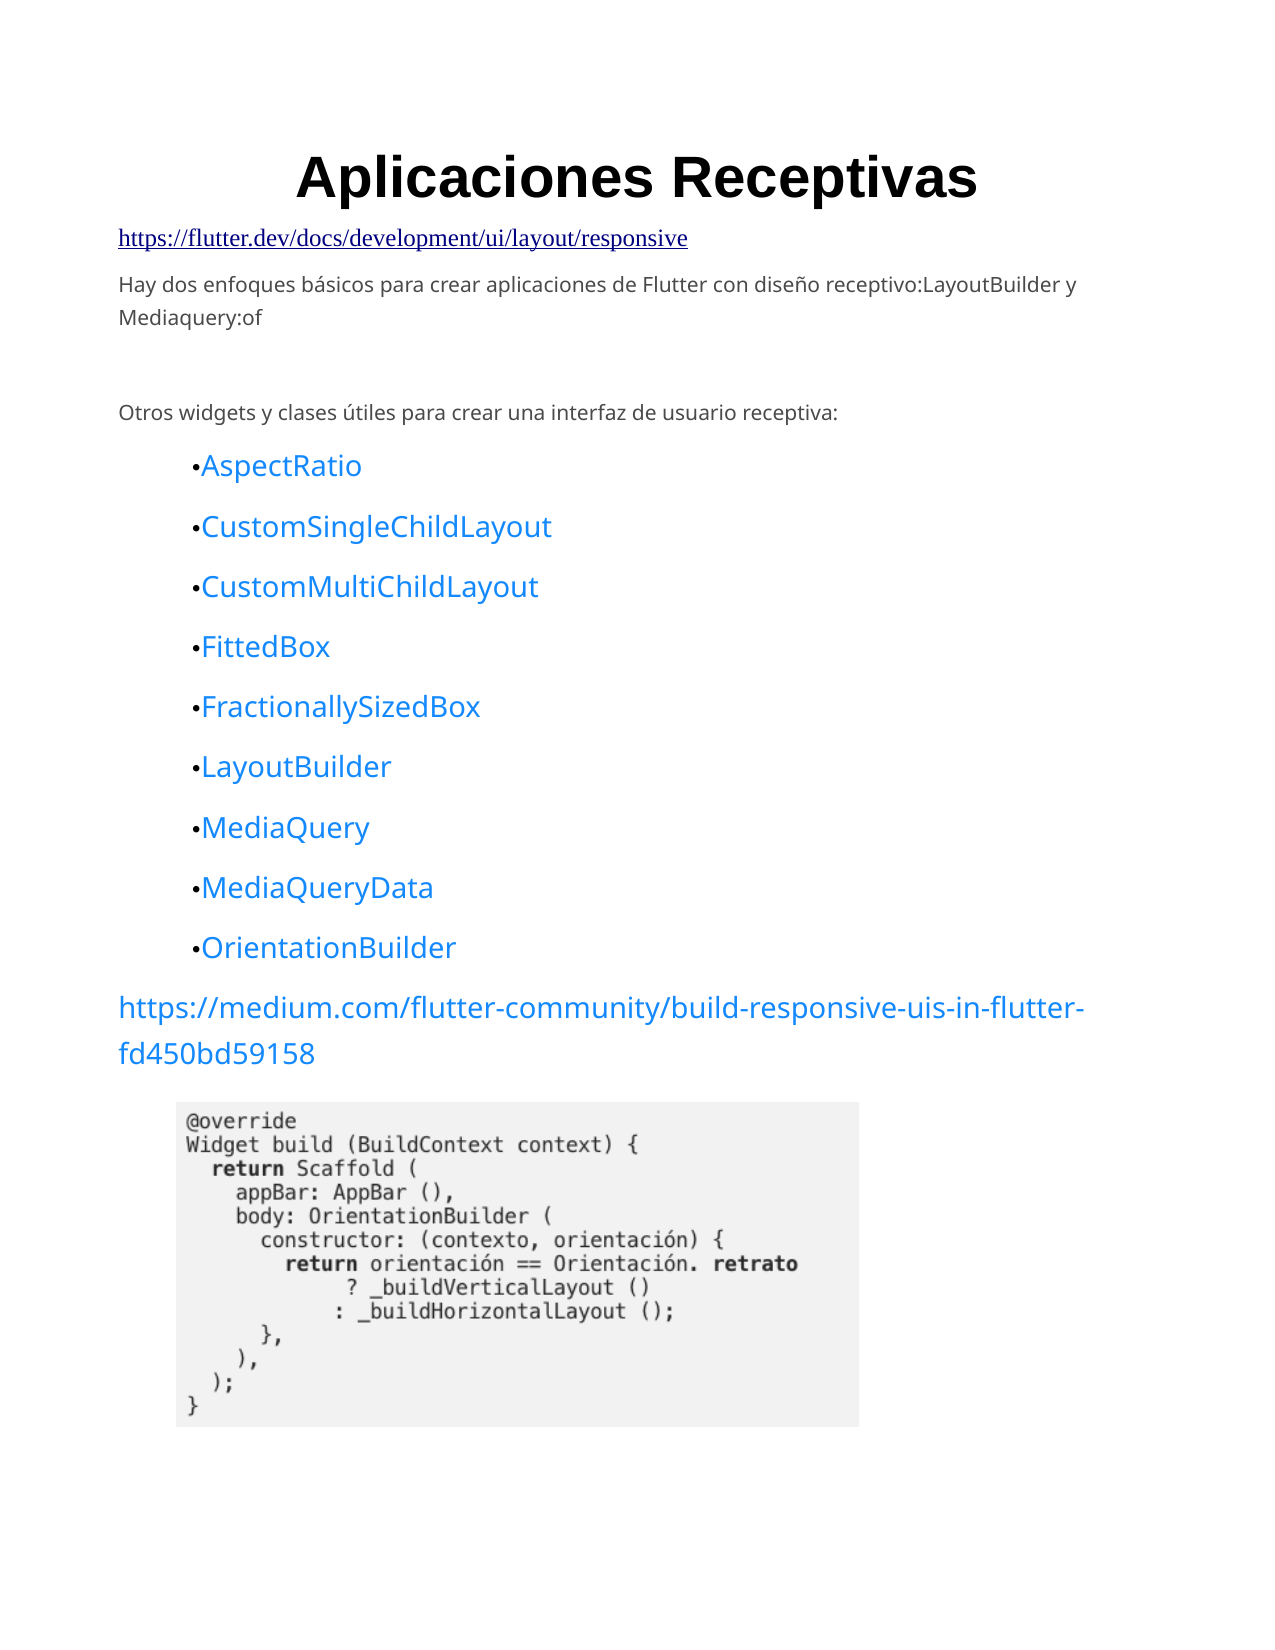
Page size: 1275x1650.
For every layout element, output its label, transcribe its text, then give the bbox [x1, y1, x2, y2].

picture [176, 1102, 860, 1427]
list CustomSingleChildLayout [118, 506, 1157, 546]
list AspectRatio [118, 446, 1157, 485]
list CustomMultiChildLayout [118, 566, 1157, 606]
text Otros widgets y clases útiles para crear una interfaz de usuario receptiva: [118, 398, 1157, 427]
text https://flutter.dev/docs/development/ui/layout/responsive [118, 223, 1157, 251]
list FractionallySizedBox [118, 687, 1157, 726]
title Aplicaciones Receptivas [118, 143, 1157, 210]
list FittedBox [118, 626, 1157, 666]
list MediaQuery [118, 807, 1157, 847]
list MediaQueryData [118, 867, 1157, 907]
list OrientationBuilder [118, 927, 1157, 967]
text https://medium.com/flutter-community/build-responsive-uis-in-flutter-fd450bd59158 [118, 988, 1157, 1073]
text Hay dos enfoques básicos para crear aplicaciones de Flutter con diseño receptivo:LayoutBuilder y Mediaquery:of [118, 270, 1157, 332]
list LayoutBuilder [118, 747, 1157, 786]
